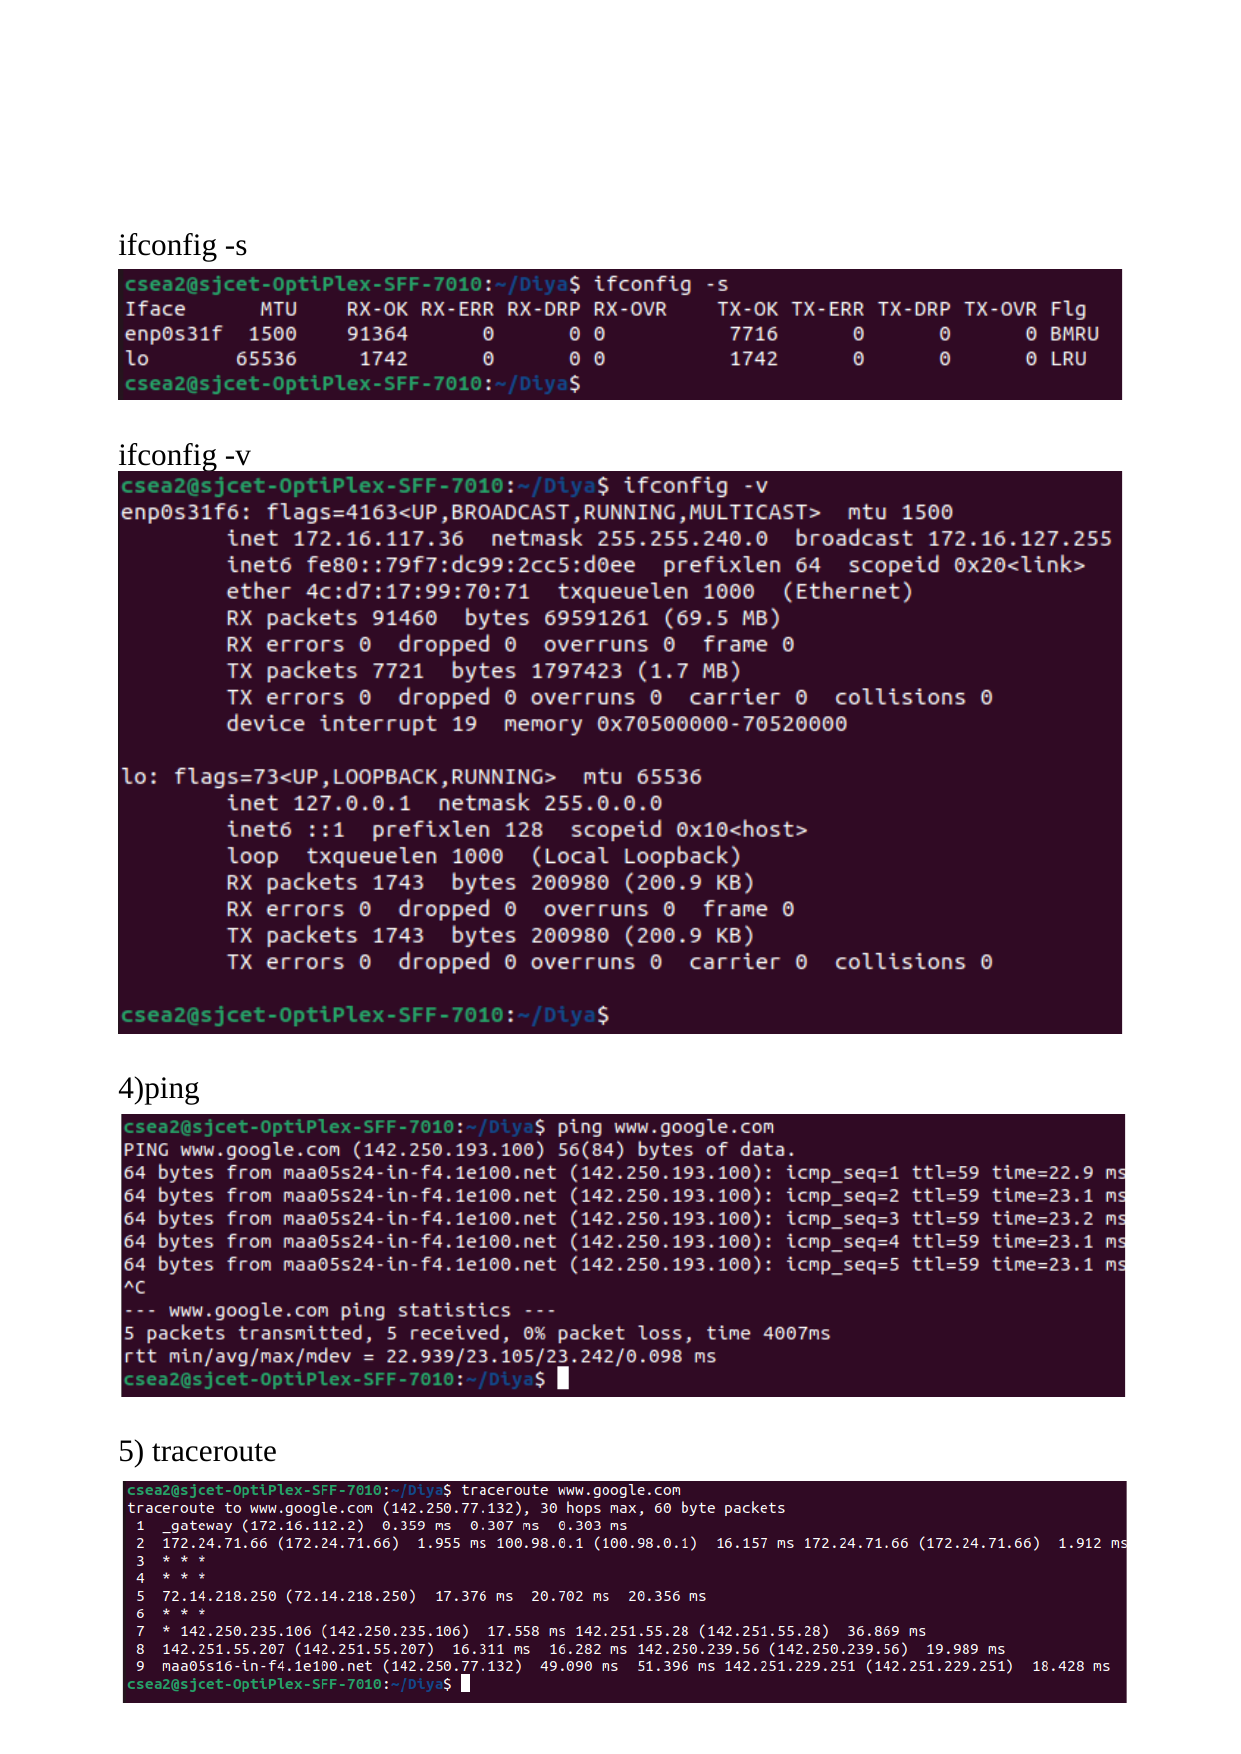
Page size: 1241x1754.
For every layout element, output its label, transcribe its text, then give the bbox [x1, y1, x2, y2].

text 4)ping [118, 1070, 1122, 1106]
picture [118, 269, 1123, 400]
picture [121, 1114, 1126, 1397]
picture [118, 471, 1123, 1034]
text ifconfig -s [118, 226, 1122, 262]
picture [122, 1481, 1127, 1703]
text 5) traceroute [118, 1432, 1122, 1468]
text ifconfig -v [118, 436, 1122, 471]
